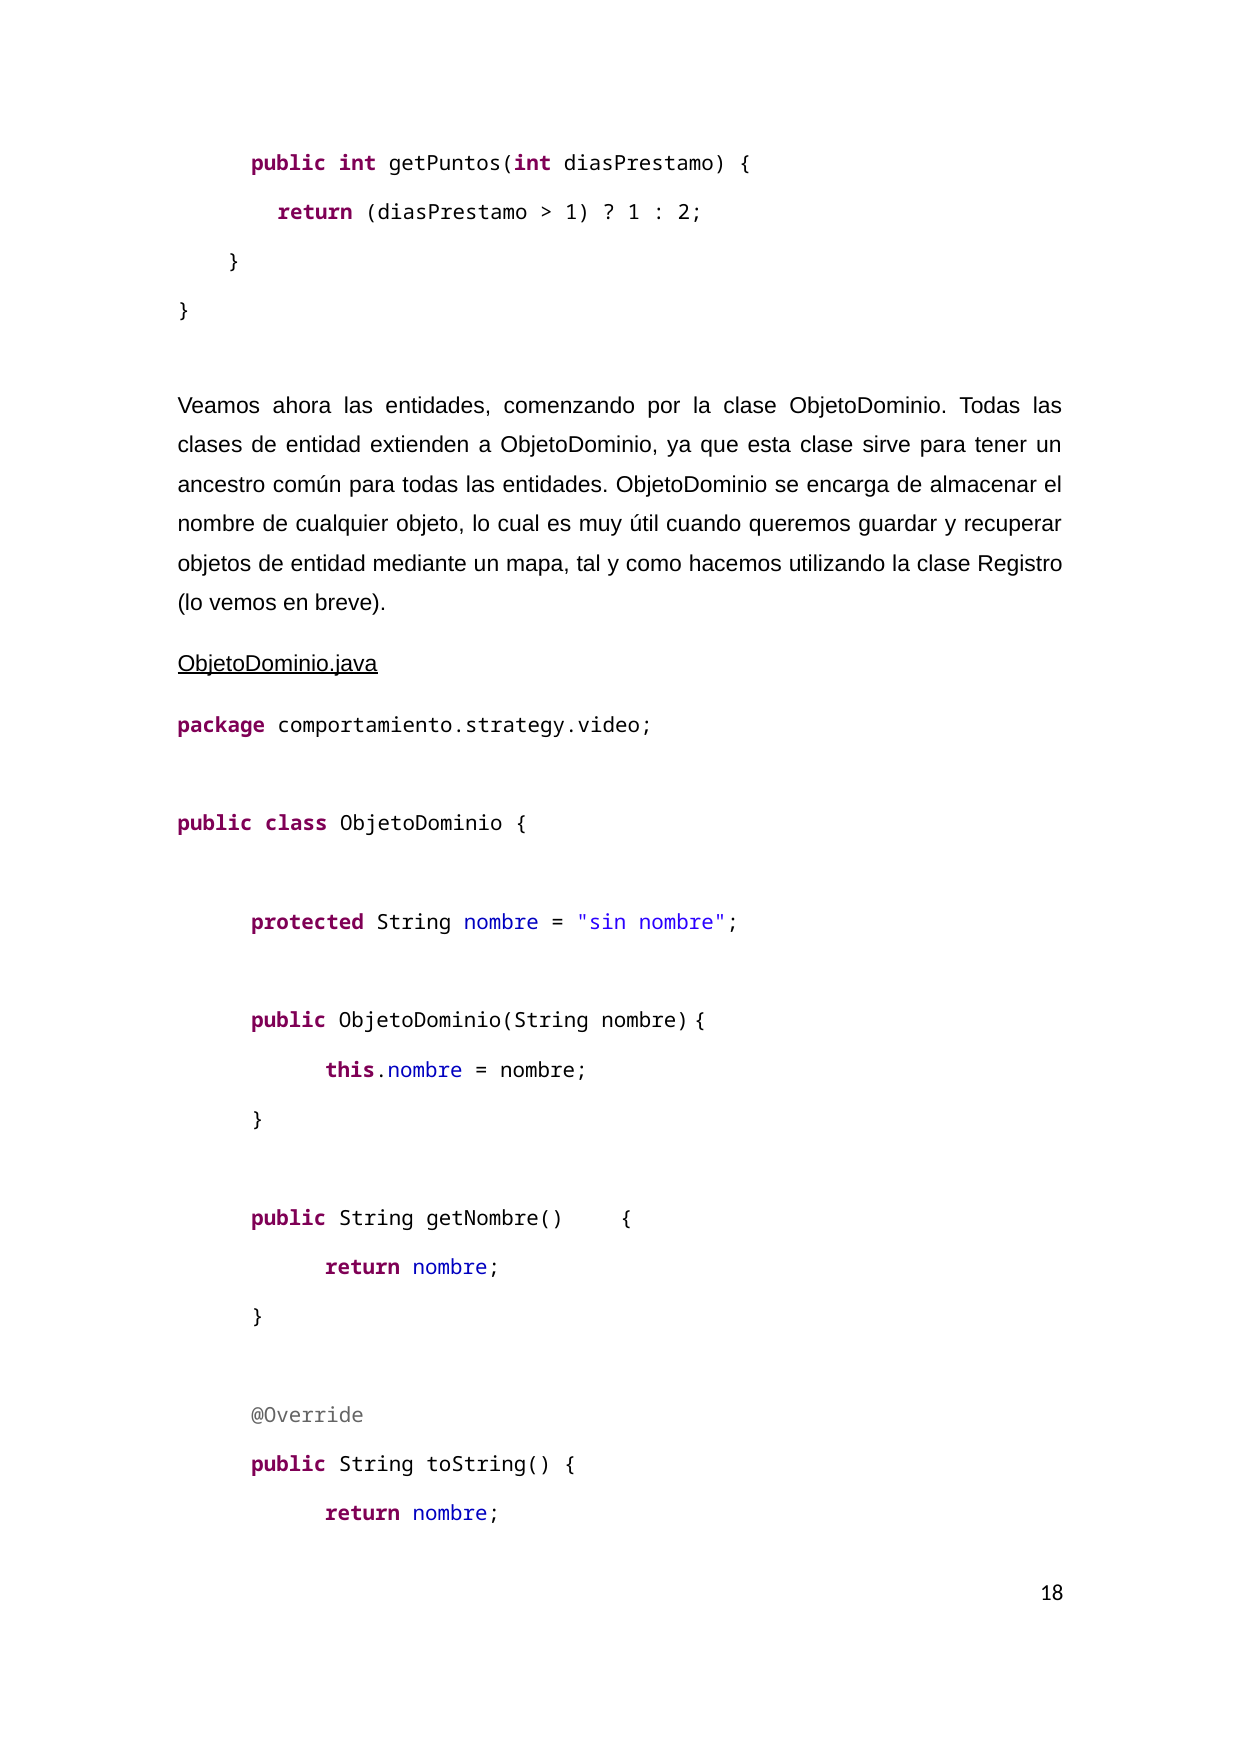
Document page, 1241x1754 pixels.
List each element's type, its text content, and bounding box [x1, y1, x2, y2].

text public class ObjetoDominio { [177, 808, 1063, 837]
text } [177, 295, 1063, 324]
text } [177, 1301, 1063, 1329]
text return (diasPrestamo > 1) ? 1 : 2; [177, 197, 1063, 225]
text package comportamiento.strategy.video; [177, 710, 1063, 738]
text public String getNombre() { [177, 1203, 1063, 1231]
text @Override [177, 1400, 1063, 1428]
text } [177, 1104, 1063, 1132]
text Veamos ahora las entidades, comenzando por la clase ObjetoDominio. Todas las clases de entidad extienden a ObjetoDominio, ya que esta clase sirve para tener un ancestro común para todas las entidades. ObjetoDominio se encarga de almacenar el nombre de cualquier objeto, lo cual es muy útil cuando queremos guardar y recuperar objetos de entidad mediante un mapa, tal y como hacemos utilizando la clase Registro (lo vemos en breve). [177, 392, 1063, 616]
text public int getPuntos(int diasPrestamo) { [177, 148, 1063, 176]
text this.nombre = nombre; [177, 1055, 1063, 1083]
text public ObjetoDominio(String nombre) { [177, 1006, 1063, 1034]
text } [177, 246, 1063, 274]
text ObjetoDominio.java [177, 649, 1063, 676]
text protected String nombre = "sin nombre"; [177, 907, 1063, 935]
text public String toString() { [177, 1449, 1063, 1477]
text return nombre; [177, 1498, 1063, 1527]
text return nombre; [177, 1252, 1063, 1280]
